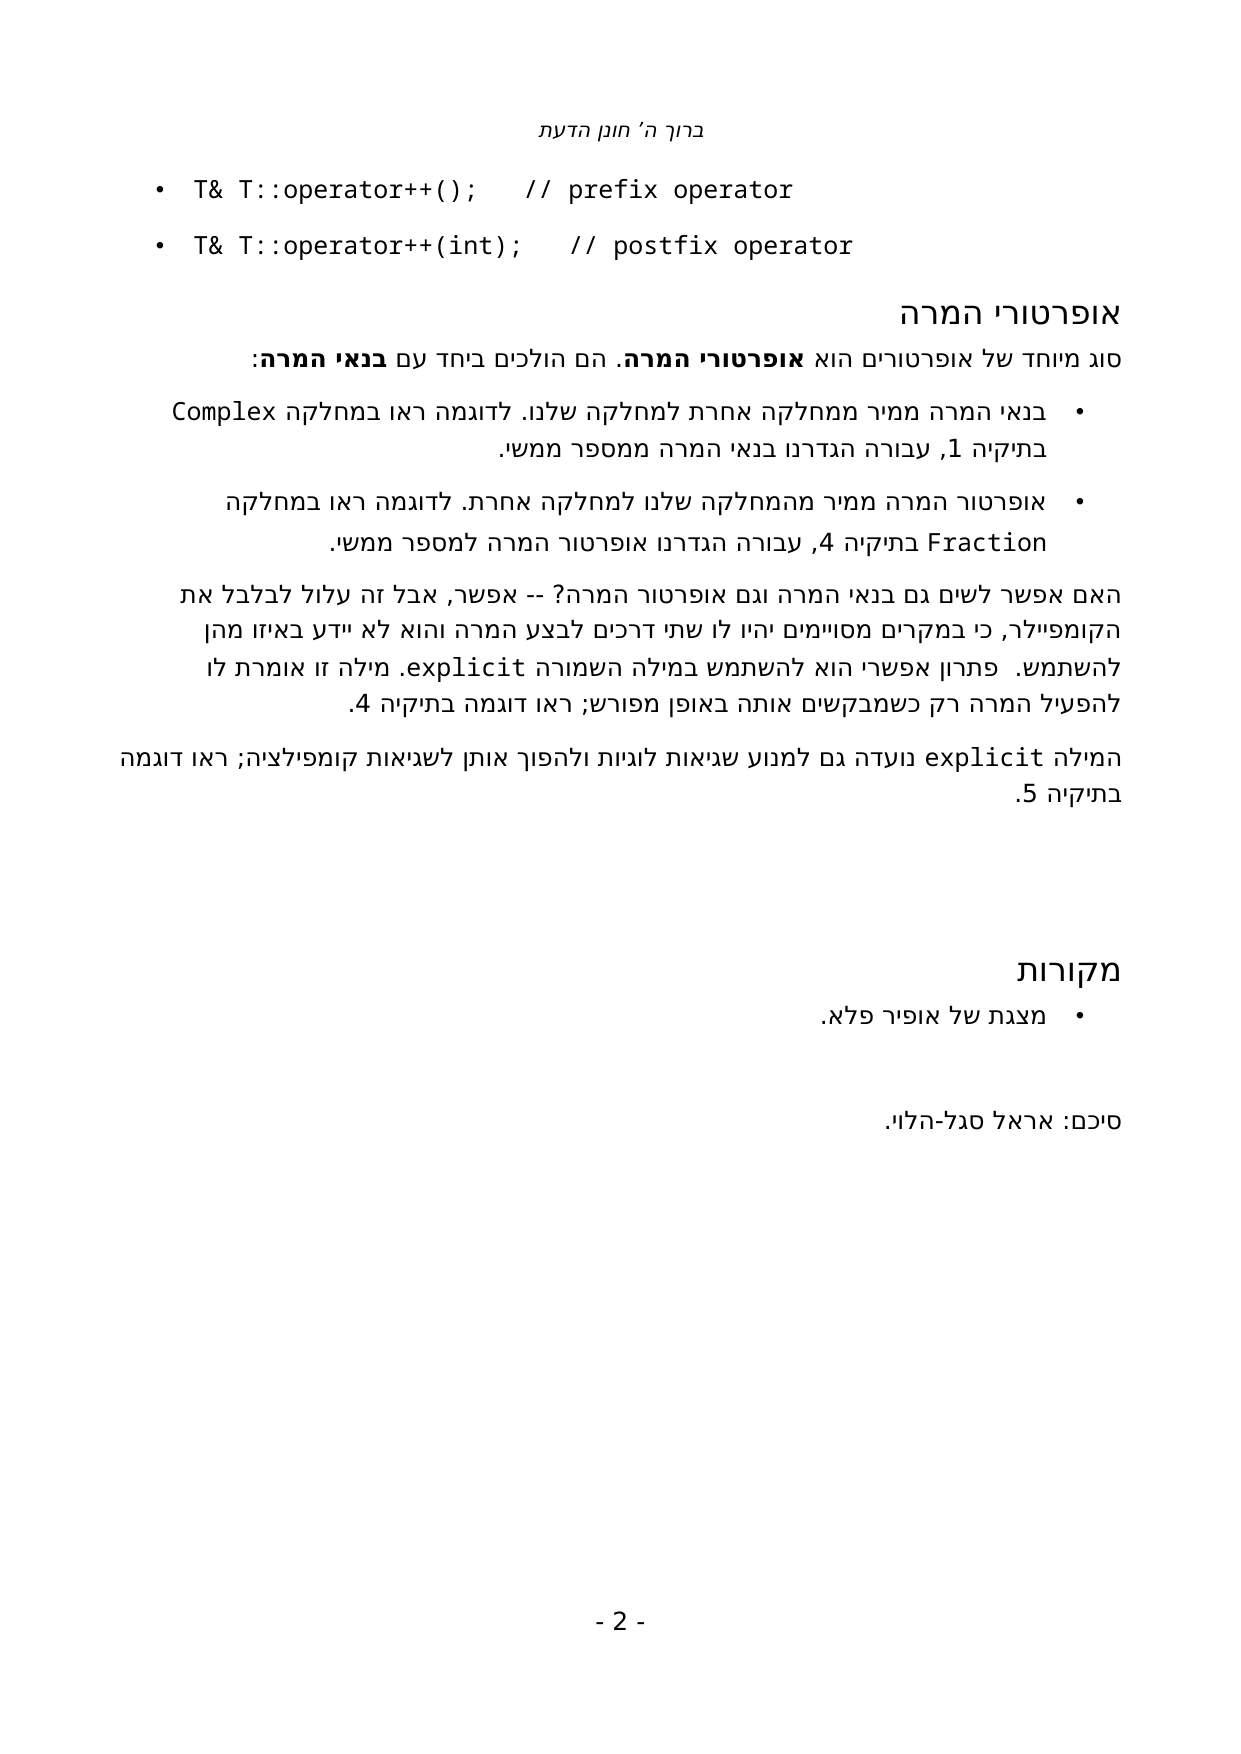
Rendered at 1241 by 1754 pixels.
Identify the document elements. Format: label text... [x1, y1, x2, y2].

text המילה explicit נועדה גם למנוע שגיאות לוגיות ולהפוך אותן לשגיאות קומפילציה; ראו דוגמה בתיקיה 5. [118, 739, 1122, 808]
list אופרטור המרה ממיר מהמחלקה שלנו למחלקה אחרת. לדוגמה ראו במחלקה Fraction בתיקיה 4, עבורה הגדרנו אופרטור המרה למספר ממשי. [118, 483, 1084, 558]
text סוג מיוחד של אופרטורים הוא אופרטורי המרה. הם הולכים ביחד עם בנאי המרה: [118, 344, 1122, 374]
subtitle מקורות [118, 950, 1122, 989]
text האם אפשר לשים גם בנאי המרה וגם אופרטור המרה? -- אפשר, אבל זה עלול לבלבל את הקומפיילר, כי במקרים מסויימים יהיו לו שתי דרכים לבצע המרה והוא לא יידע באיזו מהן להשתמש. פתרון אפשרי הוא להשתמש במילה השמורה explicit. מילה זו אומרת לו להפעיל המרה רק כשמבקשים אותה באופן מפורש; ראו דוגמה בתיקיה 4. [118, 580, 1122, 719]
list T& T::operator++(); // prefix operator [156, 172, 1122, 206]
text סיכם: אראל סגל-הלוי. [118, 1106, 1122, 1136]
list מצגת של אופיר פלא. [118, 1001, 1084, 1031]
subtitle אופרטורי המרה [118, 293, 1122, 332]
list T& T::operator++(int); // postfix operator [156, 227, 1122, 261]
list בנאי המרה ממיר ממחלקה אחרת למחלקה שלנו. לדוגמה ראו במחלקה Complex בתיקיה 1, עבורה הגדרנו בנאי המרה ממספר ממשי. [118, 394, 1084, 463]
